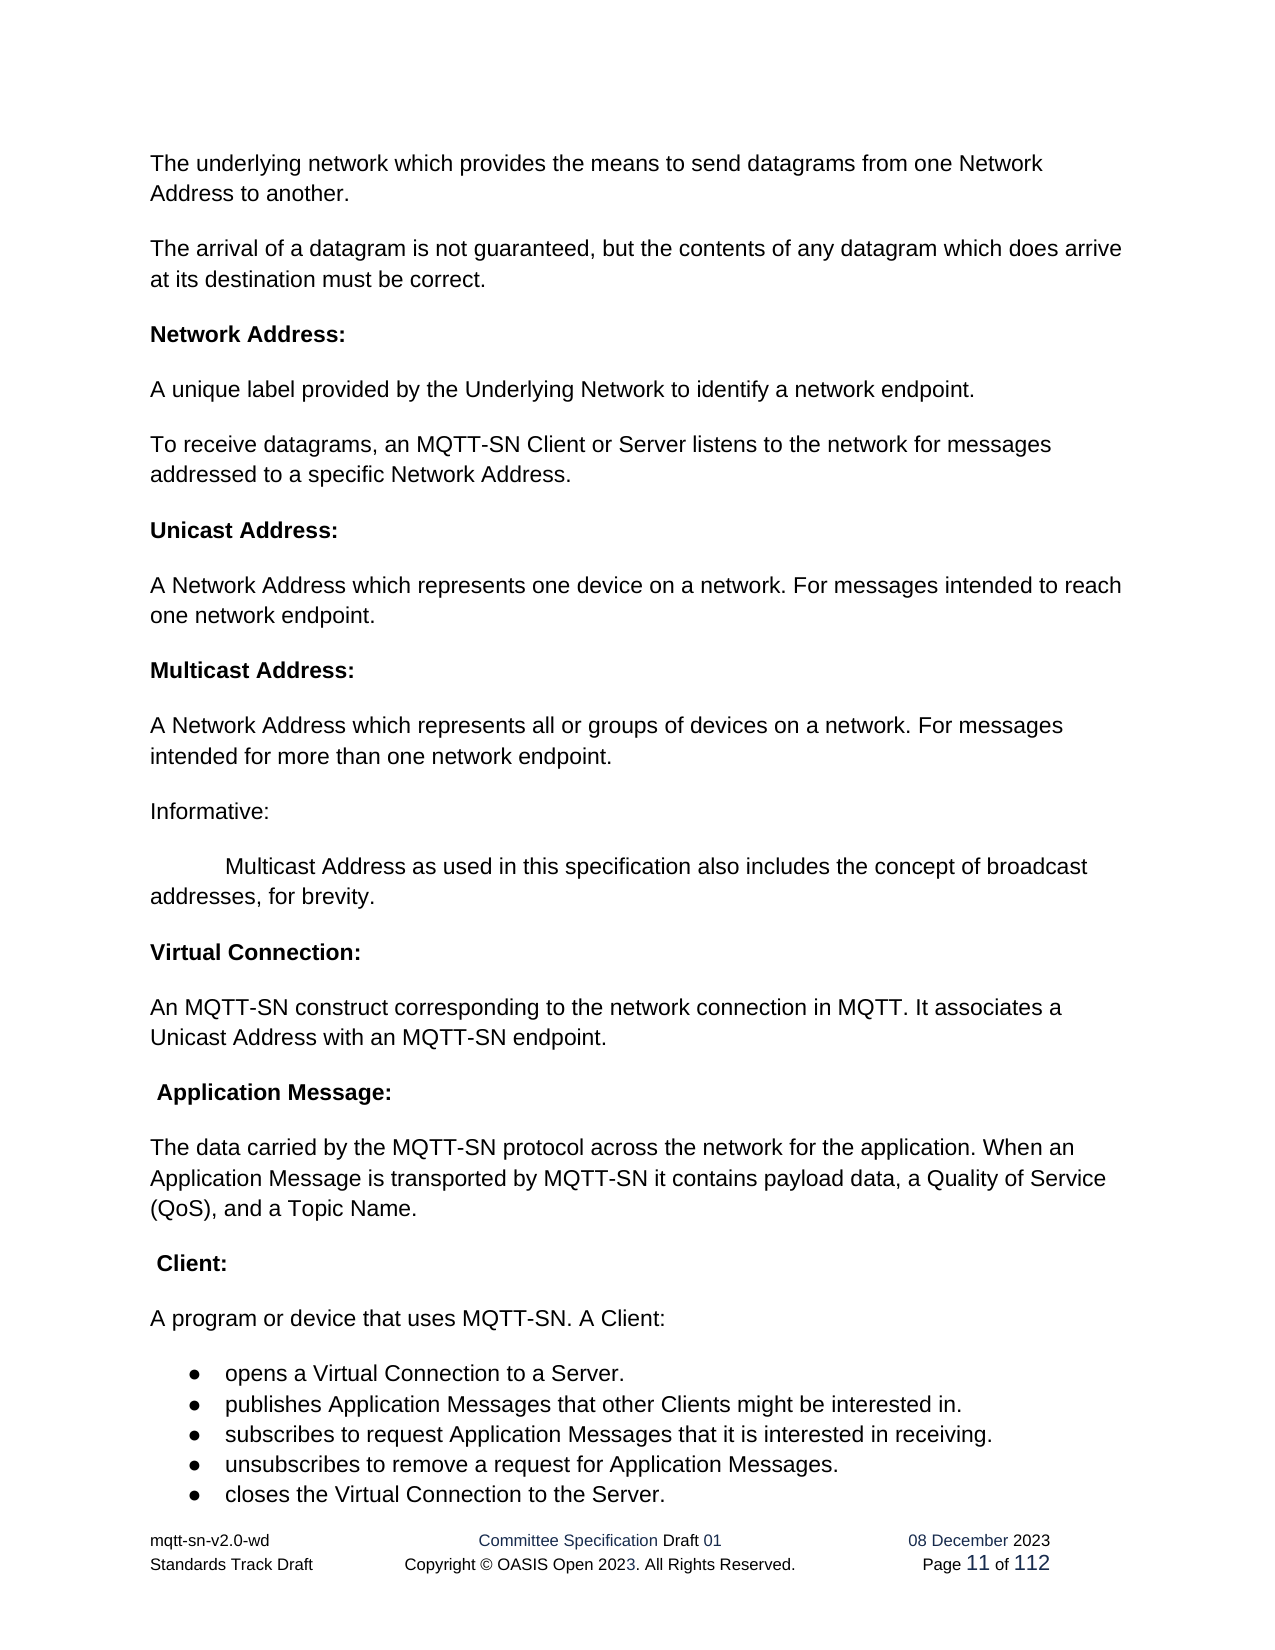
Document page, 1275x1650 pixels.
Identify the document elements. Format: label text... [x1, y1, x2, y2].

list publishes Application Messages that other Clients might be interested in. [187, 1391, 1125, 1417]
text To receive datagrams, an MQTT-SN Client or Server listens to the network for messages addressed to a specific Network Address. [150, 431, 1125, 488]
text Unicast Address: [150, 517, 1125, 543]
text The underlying network which provides the means to send datagrams from one Network Address to another. [150, 150, 1125, 207]
text The data carried by the MQTT-SN protocol across the network for the application. When an Application Message is transported by MQTT-SN it contains payload data, a Quality of Service (QoS), and a Topic Name. [150, 1134, 1125, 1221]
text A program or device that uses MQTT-SN. A Client: [150, 1305, 1125, 1332]
text A Network Address which represents all or groups of devices on a network. For messages intended for more than one network endpoint. [150, 712, 1125, 769]
list unsubscribes to remove a request for Application Messages. [187, 1451, 1125, 1477]
text A Network Address which represents one device on a network. For messages intended to reach one network endpoint. [150, 572, 1125, 628]
text Multicast Address: [150, 657, 1125, 684]
text Multicast Address as used in this specification also includes the concept of broadcast addresses, for brevity. [150, 853, 1125, 910]
text An MQTT-SN construct corresponding to the network connection in MQTT. It associates a Unicast Address with an MQTT-SN endpoint. [150, 994, 1125, 1050]
text A unique label provided by the Underlying Network to identify a network endpoint. [150, 376, 1125, 402]
list opens a Virtual Connection to a Server. [187, 1360, 1125, 1387]
list subscribes to request Application Messages that it is interested in receiving. [187, 1421, 1125, 1447]
text Client: [150, 1250, 1125, 1276]
list closes the Virtual Connection to the Server. [187, 1481, 1125, 1508]
text Network Address: [150, 321, 1125, 347]
text The arrival of a datagram is not guaranteed, but the contents of any datagram which does arrive at its destination must be correct. [150, 235, 1125, 292]
text Informative: [150, 798, 1125, 824]
text Application Message: [150, 1079, 1125, 1106]
text Virtual Connection: [150, 938, 1125, 965]
